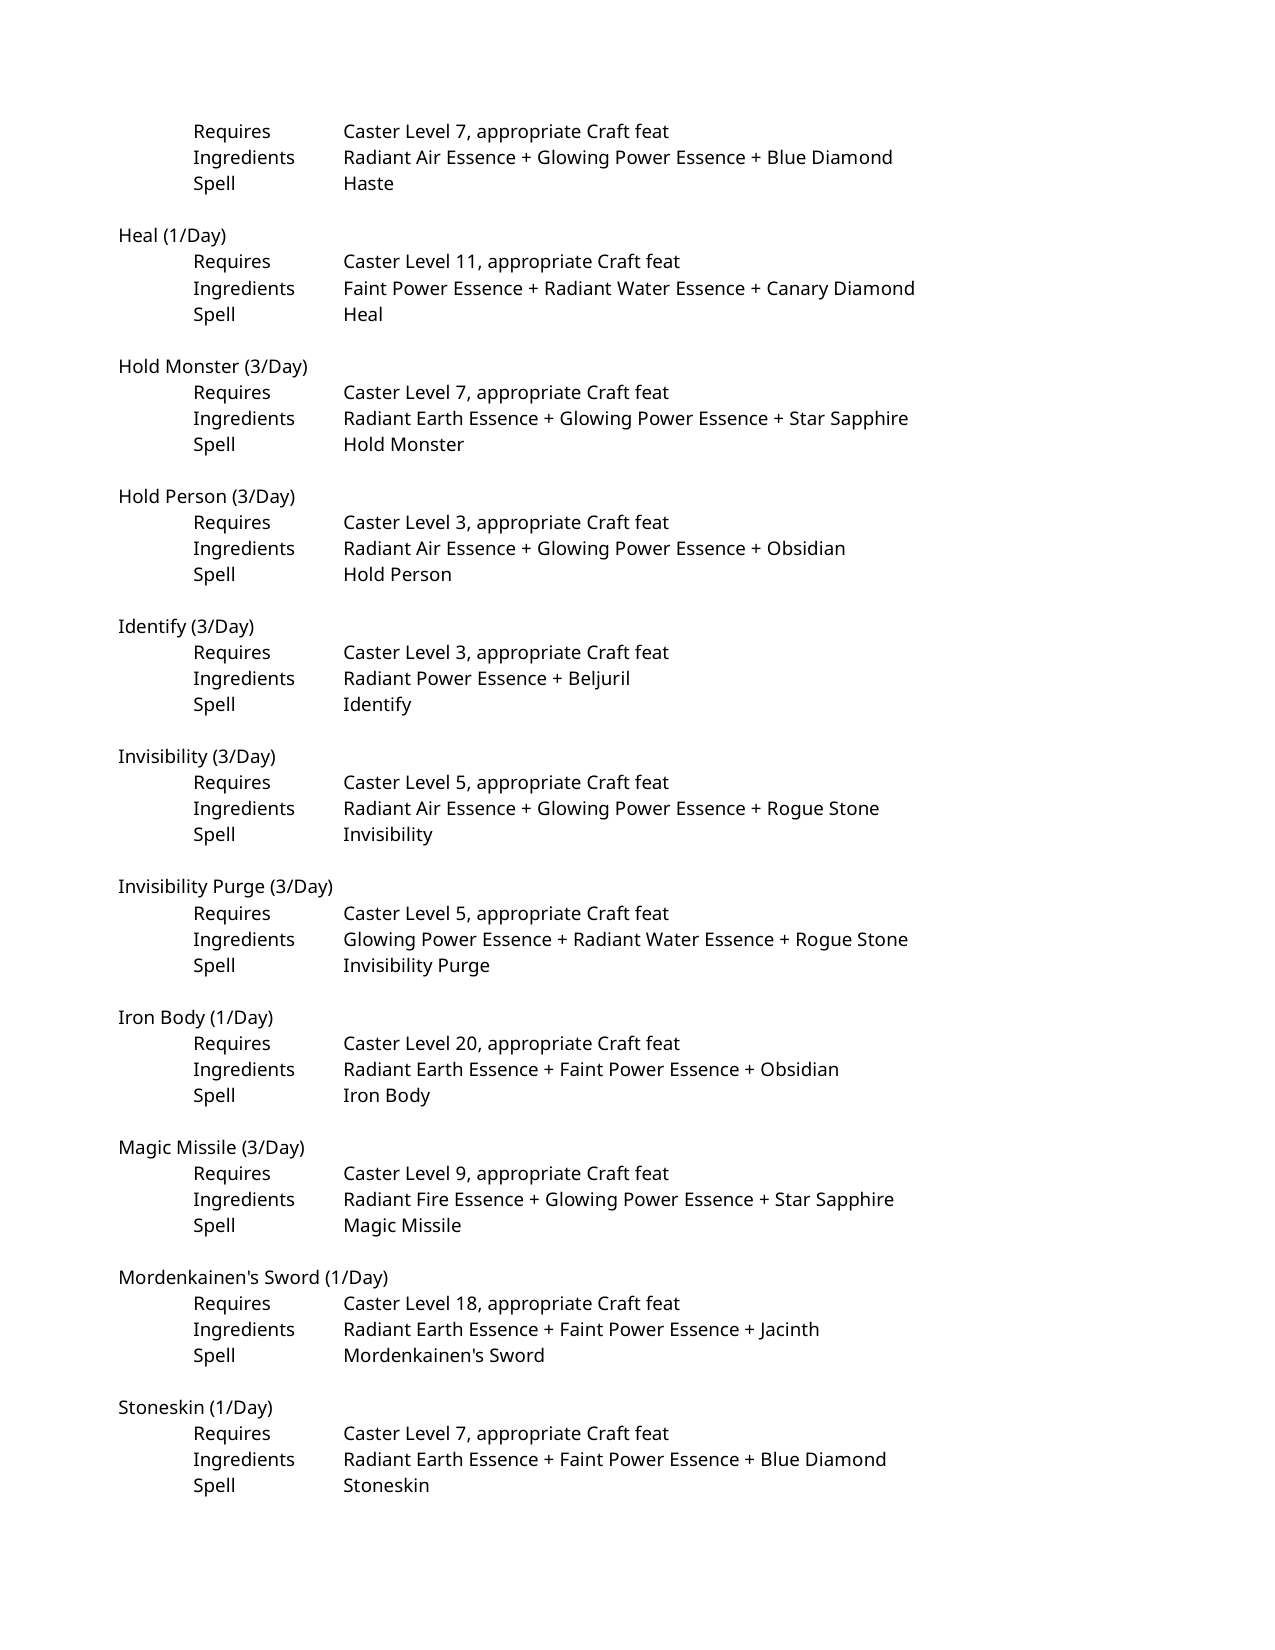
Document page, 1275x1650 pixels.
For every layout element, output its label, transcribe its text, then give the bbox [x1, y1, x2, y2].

text Spell Heal [118, 300, 1157, 326]
text Requires Caster Level 9, appropriate Craft feat [118, 1160, 1157, 1186]
text Ingredients Radiant Air Essence + Glowing Power Essence + Blue Diamond [118, 144, 1157, 170]
text Requires Caster Level 20, appropriate Craft feat [118, 1029, 1157, 1056]
text Spell Mordenkainen's Sword [118, 1342, 1157, 1368]
text Mordenkainen's Sword (1/Day) [118, 1264, 1157, 1290]
text Spell Iron Body [118, 1082, 1157, 1108]
text Ingredients Radiant Earth Essence + Faint Power Essence + Obsidian [118, 1056, 1157, 1082]
text Spell Invisibility Purge [118, 951, 1157, 977]
text Identify (3/Day) [118, 613, 1157, 639]
text Ingredients Faint Power Essence + Radiant Water Essence + Canary Diamond [118, 274, 1157, 300]
text Ingredients Radiant Earth Essence + Faint Power Essence + Jacinth [118, 1316, 1157, 1342]
text Heal (1/Day) [118, 222, 1157, 248]
text Requires Caster Level 3, appropriate Craft feat [118, 509, 1157, 535]
text Magic Missile (3/Day) [118, 1134, 1157, 1160]
text Spell Hold Person [118, 561, 1157, 587]
text Requires Caster Level 7, appropriate Craft feat [118, 1420, 1157, 1446]
text Iron Body (1/Day) [118, 1003, 1157, 1029]
text Requires Caster Level 11, appropriate Craft feat [118, 248, 1157, 274]
text Stoneskin (1/Day) [118, 1394, 1157, 1420]
text Requires Caster Level 7, appropriate Craft feat [118, 378, 1157, 404]
text Ingredients Radiant Earth Essence + Faint Power Essence + Blue Diamond [118, 1446, 1157, 1472]
text Spell Identify [118, 691, 1157, 717]
text Ingredients Radiant Fire Essence + Glowing Power Essence + Star Sapphire [118, 1186, 1157, 1212]
text Requires Caster Level 5, appropriate Craft feat [118, 769, 1157, 795]
text Invisibility Purge (3/Day) [118, 873, 1157, 899]
text Ingredients Glowing Power Essence + Radiant Water Essence + Rogue Stone [118, 925, 1157, 951]
text Spell Stoneskin [118, 1472, 1157, 1498]
text Requires Caster Level 18, appropriate Craft feat [118, 1290, 1157, 1316]
text Spell Hold Monster [118, 431, 1157, 457]
text Ingredients Radiant Power Essence + Beljuril [118, 665, 1157, 691]
text Ingredients Radiant Air Essence + Glowing Power Essence + Rogue Stone [118, 795, 1157, 821]
text Requires Caster Level 5, appropriate Craft feat [118, 899, 1157, 925]
text Ingredients Radiant Air Essence + Glowing Power Essence + Obsidian [118, 535, 1157, 561]
text Spell Invisibility [118, 821, 1157, 847]
text Spell Haste [118, 170, 1157, 196]
text Spell Magic Missile [118, 1212, 1157, 1238]
text Hold Monster (3/Day) [118, 352, 1157, 378]
text Ingredients Radiant Earth Essence + Glowing Power Essence + Star Sapphire [118, 404, 1157, 431]
text Hold Person (3/Day) [118, 483, 1157, 509]
text Invisibility (3/Day) [118, 743, 1157, 769]
text Requires Caster Level 7, appropriate Craft feat [118, 118, 1157, 144]
text Requires Caster Level 3, appropriate Craft feat [118, 639, 1157, 665]
